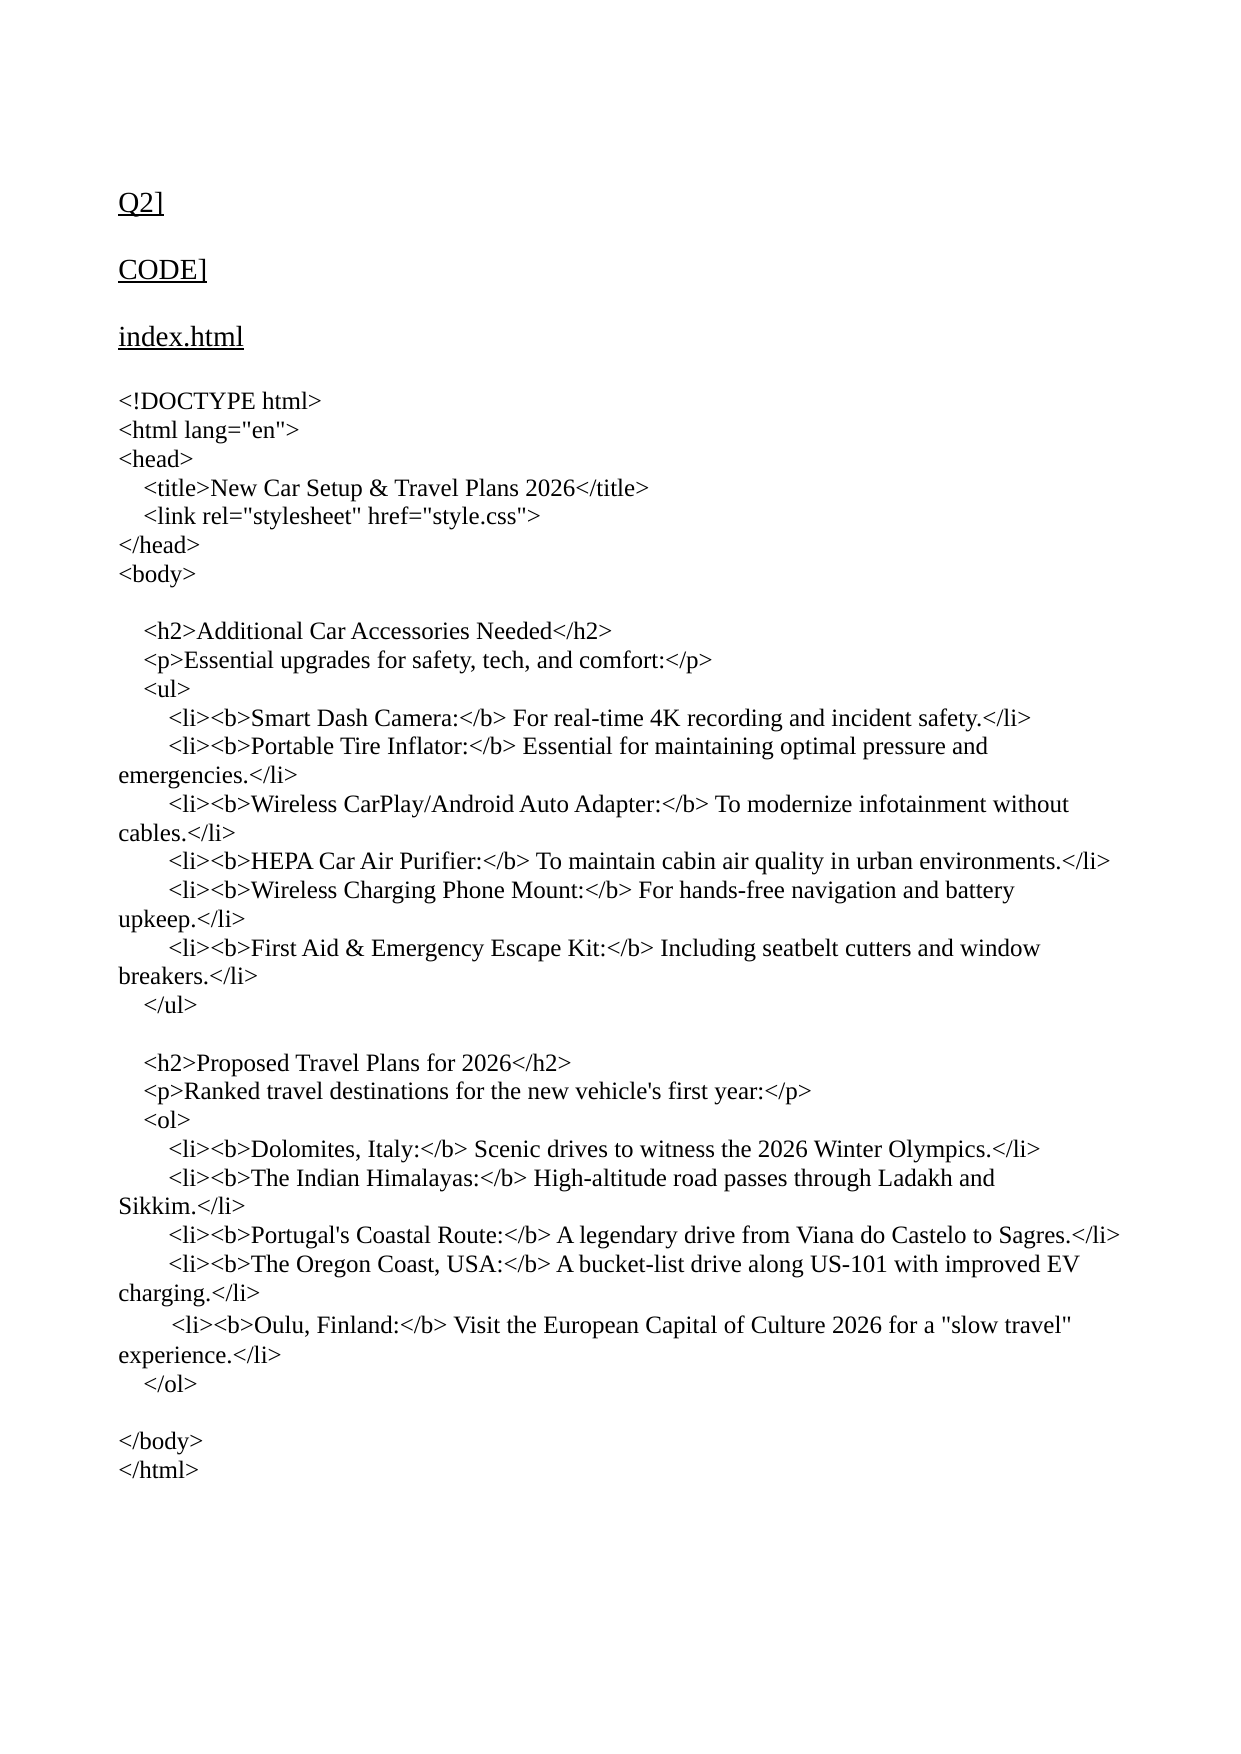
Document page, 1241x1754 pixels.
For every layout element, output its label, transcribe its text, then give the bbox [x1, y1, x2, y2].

text index.html [118, 319, 1122, 353]
text <li><b>Smart Dash Camera:</b> For real-time 4K recording and incident safety.</li> [118, 703, 1122, 731]
text </html> [118, 1455, 1122, 1484]
text <h2>Additional Car Accessories Needed</h2> [118, 616, 1122, 645]
text <li><b>Portable Tire Inflator:</b> Essential for maintaining optimal pressure and emergencies.</li> [118, 731, 1122, 789]
text <li><b>Wireless CarPlay/Android Auto Adapter:</b> To modernize infotainment without cables.</li> [118, 789, 1122, 846]
text <li><b>The Oregon Coast, USA:</b> A bucket-list drive along US-101 with improved EV charging.</li> [118, 1249, 1122, 1306]
text </body> [118, 1426, 1122, 1455]
text CODE] [118, 252, 1122, 286]
text </ul> [118, 990, 1122, 1019]
text <p>Ranked travel destinations for the new vehicle's first year:</p> [118, 1076, 1122, 1105]
text </head> [118, 530, 1122, 559]
text <li><b>The Indian Himalayas:</b> High-altitude road passes through Ladakh and Sikkim.</li> [118, 1163, 1122, 1220]
text <title>New Car Setup & Travel Plans 2026</title> [118, 473, 1122, 501]
text <li><b>Oulu, Finland:</b> Visit the European Capital of Culture 2026 for a "slow travel" experience.</li> [118, 1306, 1122, 1369]
text <li><b>HEPA Car Air Purifier:</b> To maintain cabin air quality in urban environments.</li> [118, 846, 1122, 875]
text <ul> [118, 674, 1122, 703]
text <link rel="stylesheet" href="style.css"> [118, 501, 1122, 530]
text <ol> [118, 1105, 1122, 1134]
text Q2] [118, 185, 1122, 219]
text <head> [118, 444, 1122, 473]
text <!DOCTYPE html> [118, 386, 1122, 415]
text <p>Essential upgrades for safety, tech, and comfort:</p> [118, 645, 1122, 674]
text <li><b>First Aid & Emergency Escape Kit:</b> Including seatbelt cutters and window breakers.</li> [118, 933, 1122, 990]
text <html lang="en"> [118, 415, 1122, 444]
text <li><b>Wireless Charging Phone Mount:</b> For hands-free navigation and battery upkeep.</li> [118, 875, 1122, 933]
text </ol> [118, 1369, 1122, 1397]
text <li><b>Dolomites, Italy:</b> Scenic drives to witness the 2026 Winter Olympics.</li> [118, 1134, 1122, 1163]
text <h2>Proposed Travel Plans for 2026</h2> [118, 1048, 1122, 1076]
text <body> [118, 559, 1122, 588]
text <li><b>Portugal's Coastal Route:</b> A legendary drive from Viana do Castelo to Sagres.</li> [118, 1220, 1122, 1249]
